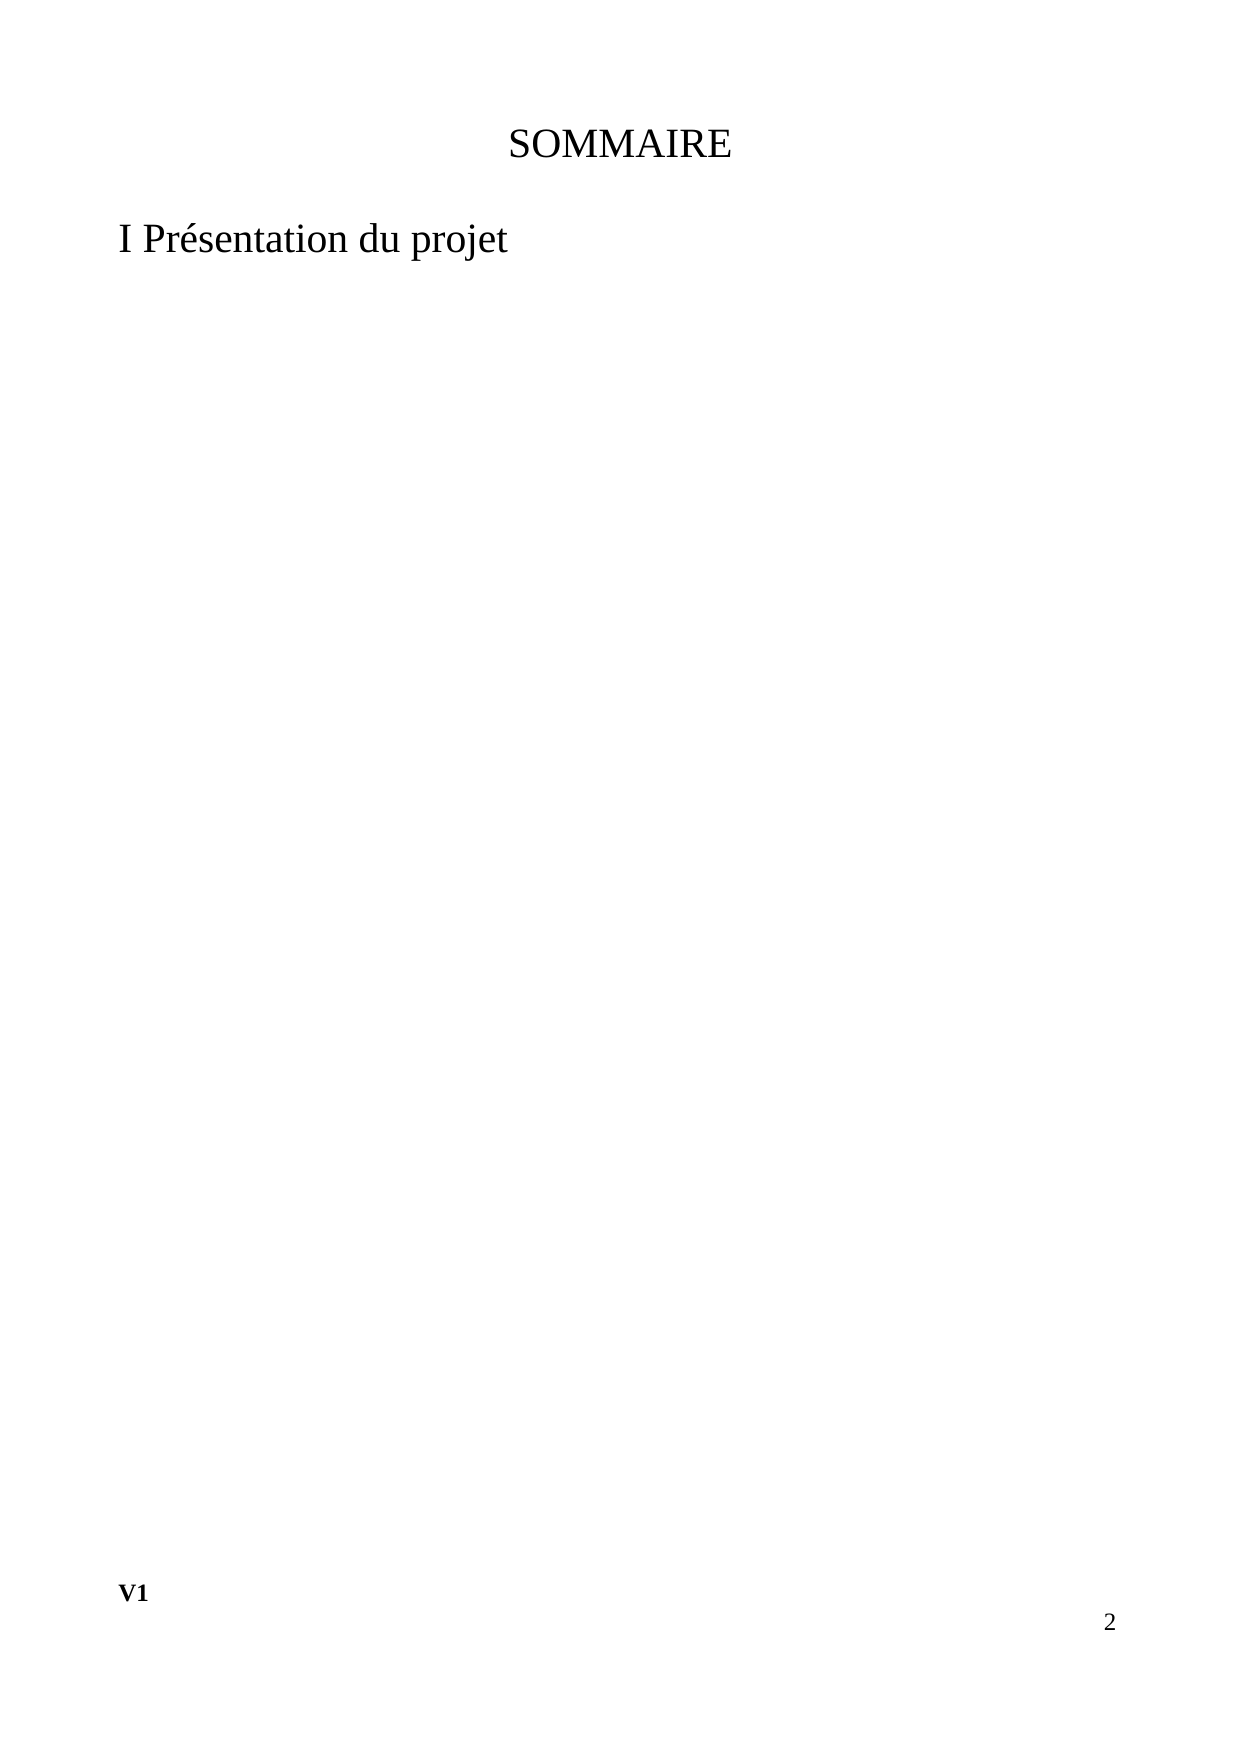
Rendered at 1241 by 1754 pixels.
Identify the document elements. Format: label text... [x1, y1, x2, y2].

text I Présentation du projet [118, 214, 1122, 262]
text SOMMAIRE [118, 118, 1122, 166]
